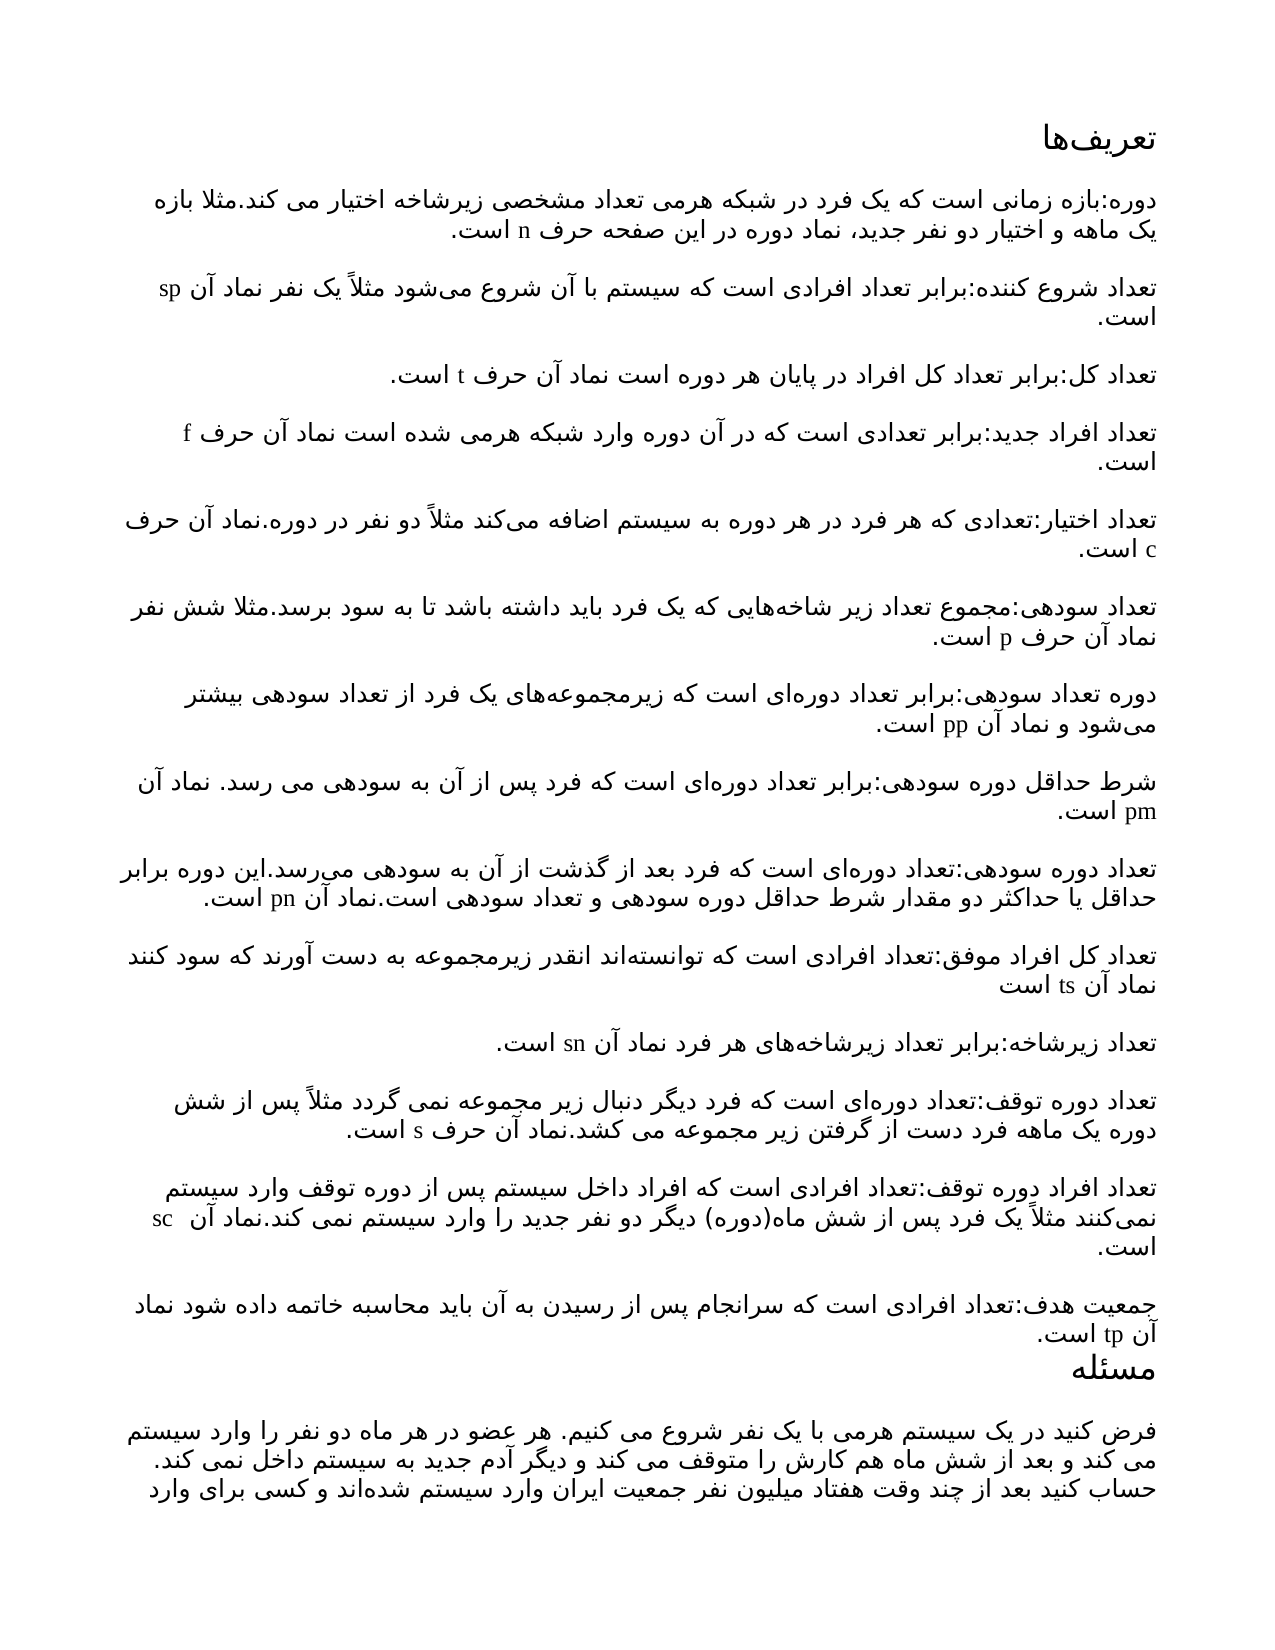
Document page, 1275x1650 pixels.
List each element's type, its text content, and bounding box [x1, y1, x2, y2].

text تعداد دوره توقف:تعداد دوره‌ای است که فرد دیگر دنبال زیر مجموعه نمی گردد مثلاً پس از شش دوره یک ماهه فرد دست از گرفتن زیر مجموعه می کشد.نماد آن حرف s است. [118, 1086, 1157, 1145]
text تعداد افراد جدید:برابر تعدادی است که در آن دوره وارد شبکه هرمی شده است نماد آن حرف f است. [118, 418, 1157, 477]
text جمعیت هدف:تعداد افرادی است که سرانجام پس از رسیدن به آن باید محاسبه خاتمه داده شود نماد آن tp است. [118, 1290, 1157, 1348]
text تعداد اختیار:تعدادی که هر فرد در هر دوره به سیستم اضافه می‌کند مثلاً دو نفر در دوره.نماد آن حرف c است. [118, 505, 1157, 564]
text مسئله [118, 1348, 1157, 1387]
text فرض کنید در یک سیستم هرمی با یک نفر شروع می کنیم. هر عضو در هر ماه دو نفر را وارد سیستم می کند و بعد از شش ماه هم کارش را متوقف می کند و دیگر آدم جدید به سیستم داخل نمی کند. حساب کنید بعد از چند وقت هفتاد میلیون نفر جمعیت ایران وارد سیستم شده‌اند و کسی برای وارد [118, 1416, 1157, 1503]
text تعداد دوره سودهی:تعداد دوره‌ای است که فرد بعد از گذشت از آن به سودهی می‌رسد.این دوره برابر حداقل یا حداکثر دو مقدار شرط حداقل دوره سودهی و تعداد سودهی است.نماد آن pn است. [118, 854, 1157, 912]
text تعداد سودهی:مجموع تعداد زیر شاخه‌هایی که یک فرد باید داشته باشد تا به سود برسد.مثلا شش نفر نماد آن حرف p است. [118, 592, 1157, 651]
text تعداد شروع کننده:برابر تعداد افرادی است که سیستم با آن شروع می‌شود مثلاً یک نفر نماد آن sp است. [118, 273, 1157, 331]
text تعداد افراد دوره توقف:تعداد افرادی است که افراد داخل سیستم پس از دوره توقف وارد سیستم نمی‌کنند مثلاً یک فرد پس از شش ماه(دوره) دیگر دو نفر جدید را وارد سیستم نمی کند.نماد آن sc است. [118, 1174, 1157, 1261]
text تعداد کل:برابر تعداد کل افراد در پایان هر دوره است نماد آن حرف t است. [118, 360, 1157, 389]
text تعداد زیرشاخه:برابر تعداد زیرشاخه‌های هر فرد نماد آن sn است. [118, 1028, 1157, 1058]
text تعداد کل افراد موفق:تعداد افرادی است که توانسته‌اند انقدر زیرمجموعه به دست آورند که سود کنند نماد آن ts است [118, 941, 1157, 1000]
text تعریف‌ها [118, 118, 1157, 157]
text دوره تعداد سودهی:برابر تعداد دوره‌ای است که زیرمجموعه‌های یک فرد از تعداد سودهی بیشتر می‌شود و نماد آن pp است. [118, 680, 1157, 738]
text شرط حداقل دوره سودهی:برابر تعداد دوره‌ای است که فرد پس از آن به سودهی می رسد. نماد آن pm است. [118, 767, 1157, 825]
text دوره:بازه زمانی است که یک فرد در شبکه هرمی تعداد مشخصی زیرشاخه اختیار می کند.مثلا بازه یک ماهه و اختیار دو نفر جدید، نماد دوره در این صفحه حرف n است. [118, 186, 1157, 244]
